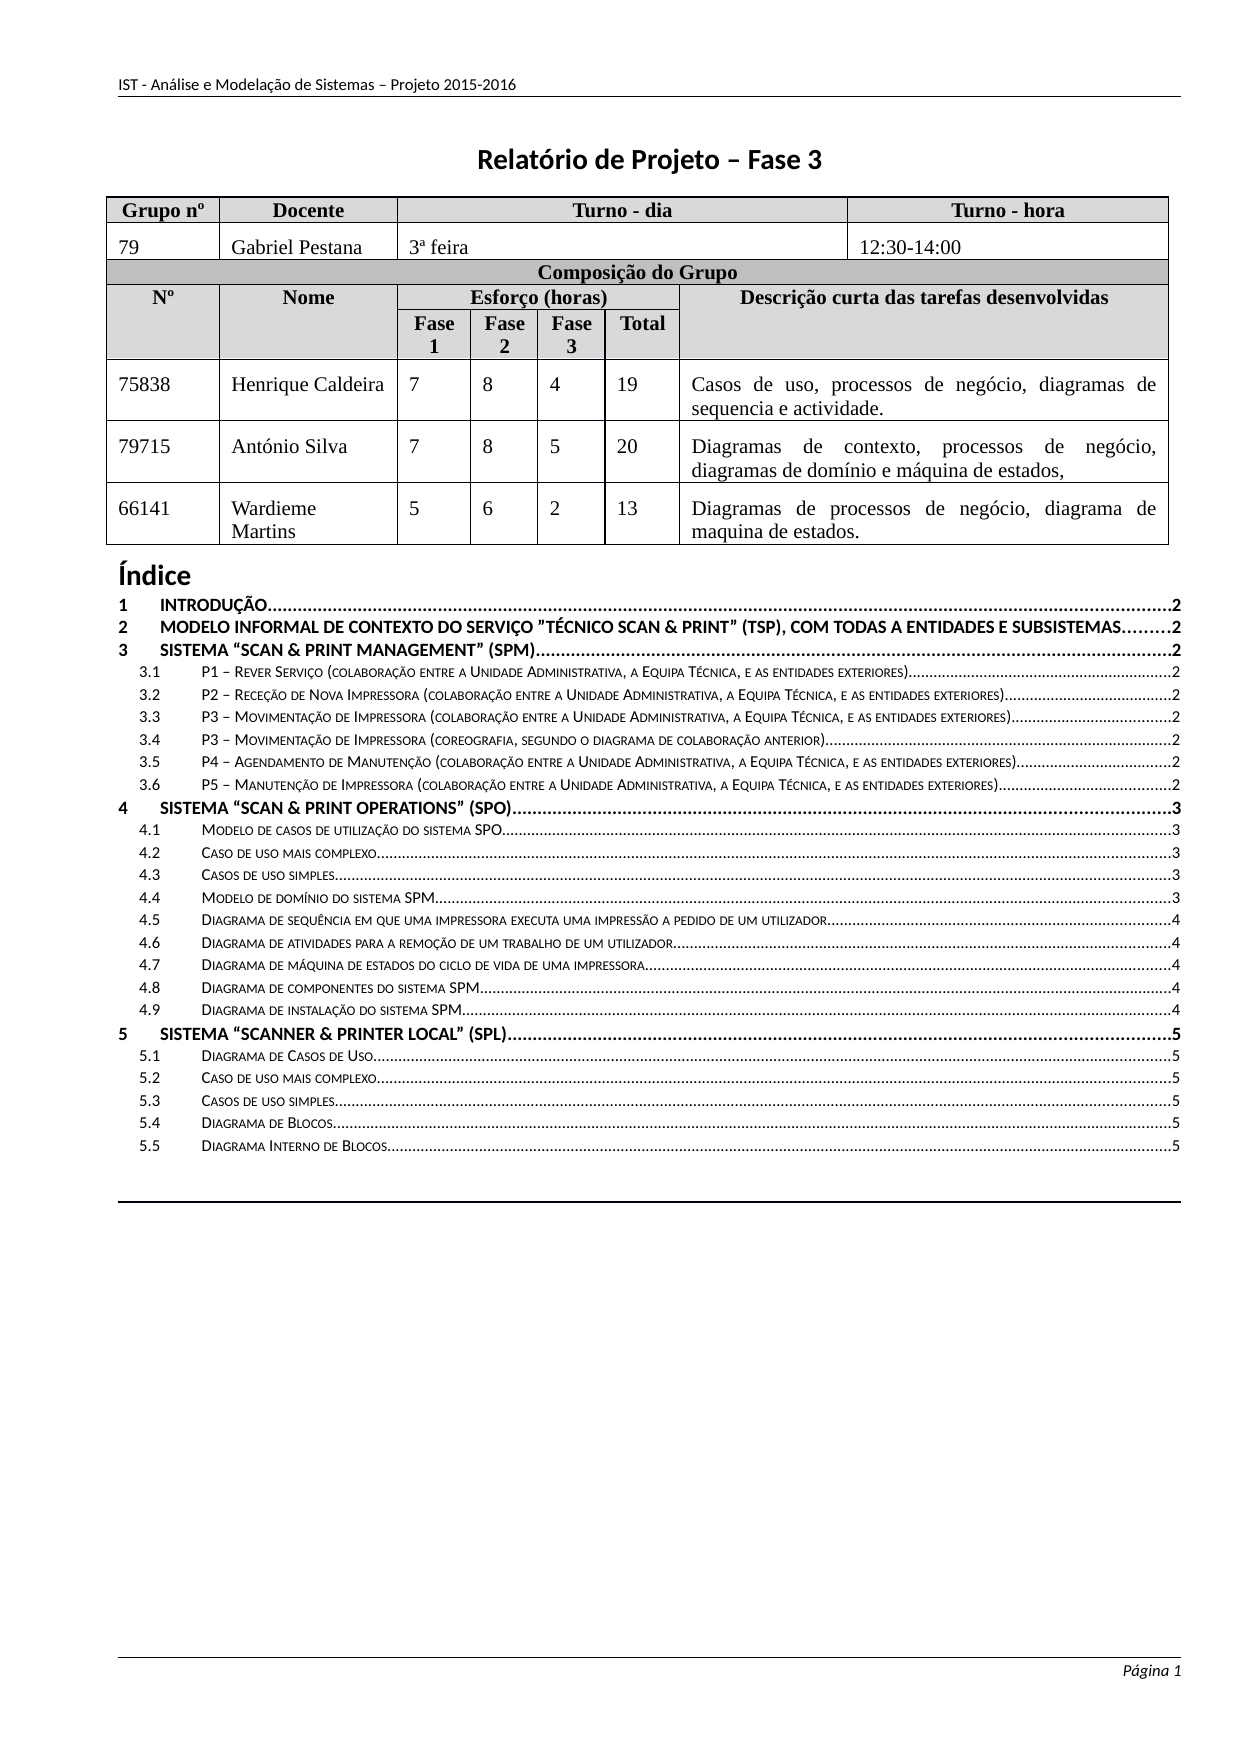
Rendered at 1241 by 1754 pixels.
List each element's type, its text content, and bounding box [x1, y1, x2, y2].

text 3.3 P3 – Movimentação de Impressora (colaboração entre a Unidade Administrativa, a Equipa Técnica, e as entidades exteriores) 2 [139, 706, 1181, 727]
table_cell 7 [398, 360, 470, 420]
text 5.3 Casos de uso simples 5 [139, 1090, 1181, 1110]
table_cell 20 [606, 421, 679, 482]
table_cell Fase 1 [398, 310, 470, 358]
text Relatório de Projeto – Fase 3 [118, 141, 1181, 177]
table_cell António Silva [220, 421, 397, 482]
text 4.8 Diagrama de componentes do sistema SPM 4 [139, 977, 1181, 997]
text 5.2 Caso de uso mais complexo 5 [139, 1067, 1181, 1088]
text 4.5 Diagrama de sequência em que uma impressora executa uma impressão a pedido de um utilizador 4 [139, 909, 1181, 930]
text 3.6 P5 – Manutenção de Impressora (colaboração entre a Unidade Administrativa, a Equipa Técnica, e as entidades exteriores) 2 [139, 774, 1181, 794]
text 4.2 Caso de uso mais complexo 3 [139, 842, 1181, 862]
text 4.1 Modelo de casos de utilização do sistema SPO 3 [139, 819, 1181, 840]
text 5 Sistema “Scanner & Printer Local” (SPL) 5 [118, 1022, 1181, 1045]
table_cell 79715 [107, 421, 219, 482]
table_cell 75838 [107, 360, 219, 420]
table_cell 66141 [107, 483, 219, 543]
text 3.5 P4 – Agendamento de Manutenção (colaboração entre a Unidade Administrativa, a Equipa Técnica, e as entidades exteriores) 2 [139, 751, 1181, 772]
table_cell Wardieme Martins [220, 483, 397, 543]
text 1 Introdução 2 [118, 593, 1181, 616]
text 3.4 P3 – Movimentação de Impressora (coreografia, segundo o diagrama de colaboração anterior) 2 [139, 729, 1181, 749]
table_cell 79 [107, 223, 219, 259]
table_header Docente [220, 198, 397, 222]
table_cell 3ª feira [398, 223, 847, 259]
table_cell Henrique Caldeira [220, 360, 397, 420]
table_cell 4 [538, 360, 604, 420]
table_cell 8 [471, 360, 537, 420]
text Índice [118, 557, 1181, 593]
table_cell Fase 2 [471, 310, 537, 358]
text 4.4 Modelo de domínio do sistema SPM 3 [139, 887, 1181, 907]
text 4.9 Diagrama de instalação do sistema SPM 4 [139, 999, 1181, 1020]
table_cell 13 [606, 483, 679, 543]
table_cell 8 [471, 421, 537, 482]
text 4 Sistema “Scan & Print Operations” (SPO) 3 [118, 796, 1181, 819]
table_cell Composição do Grupo [107, 260, 1168, 284]
table_cell Esforço (horas) [398, 285, 679, 309]
table_cell 12:30-14:00 [848, 223, 1168, 259]
text 3.2 P2 – Receção de Nova Impressora (colaboração entre a Unidade Administrativa, a Equipa Técnica, e as entidades exteriores) 2 [139, 684, 1181, 704]
table_cell Descrição curta das tarefas desenvolvidas [680, 285, 1168, 358]
text 4.3 Casos de uso simples 3 [139, 864, 1181, 885]
text 5.4 Diagrama de Blocos 5 [139, 1112, 1181, 1133]
text 3.1 P1 – Rever Serviço (colaboração entre a Unidade Administrativa, a Equipa Técnica, e as entidades exteriores) 2 [139, 661, 1181, 682]
text 5.5 Diagrama Interno de Blocos 5 [139, 1135, 1181, 1155]
table_cell Gabriel Pestana [220, 223, 397, 259]
table_cell Nº [107, 285, 219, 358]
table_cell 5 [538, 421, 604, 482]
text 3 Sistema “Scan & Print Management” (SPM) 2 [118, 638, 1181, 661]
table_cell Casos de uso, processos de negócio, diagramas de sequencia e actividade. [680, 360, 1168, 420]
table_cell Fase 3 [538, 310, 604, 358]
table_cell Nome [220, 285, 397, 358]
table_cell Diagramas de processos de negócio, diagrama de maquina de estados. [680, 483, 1168, 543]
text 4.7 Diagrama de máquina de estados do ciclo de vida de uma impressora 4 [139, 954, 1181, 975]
table_header Turno - dia [398, 198, 847, 222]
table_cell 19 [606, 360, 679, 420]
text 4.6 Diagrama de atividades para a remoção de um trabalho de um utilizador 4 [139, 932, 1181, 952]
table_cell 6 [471, 483, 537, 543]
table_cell 2 [538, 483, 604, 543]
table_header Turno - hora [848, 198, 1168, 222]
table_cell 5 [398, 483, 470, 543]
text 2 Modelo informal de contexto do serviço ”Técnico Scan & Print” (TSP), com todas a entidades e subsistemas. 2 [118, 616, 1181, 638]
text 5.1 Diagrama de Casos de Uso 5 [139, 1045, 1181, 1065]
table_cell Total [606, 310, 679, 358]
table_header Grupo nº [107, 198, 219, 222]
table_cell Diagramas de contexto, processos de negócio, diagramas de domínio e máquina de estados, [680, 421, 1168, 482]
table_cell 7 [398, 421, 470, 482]
